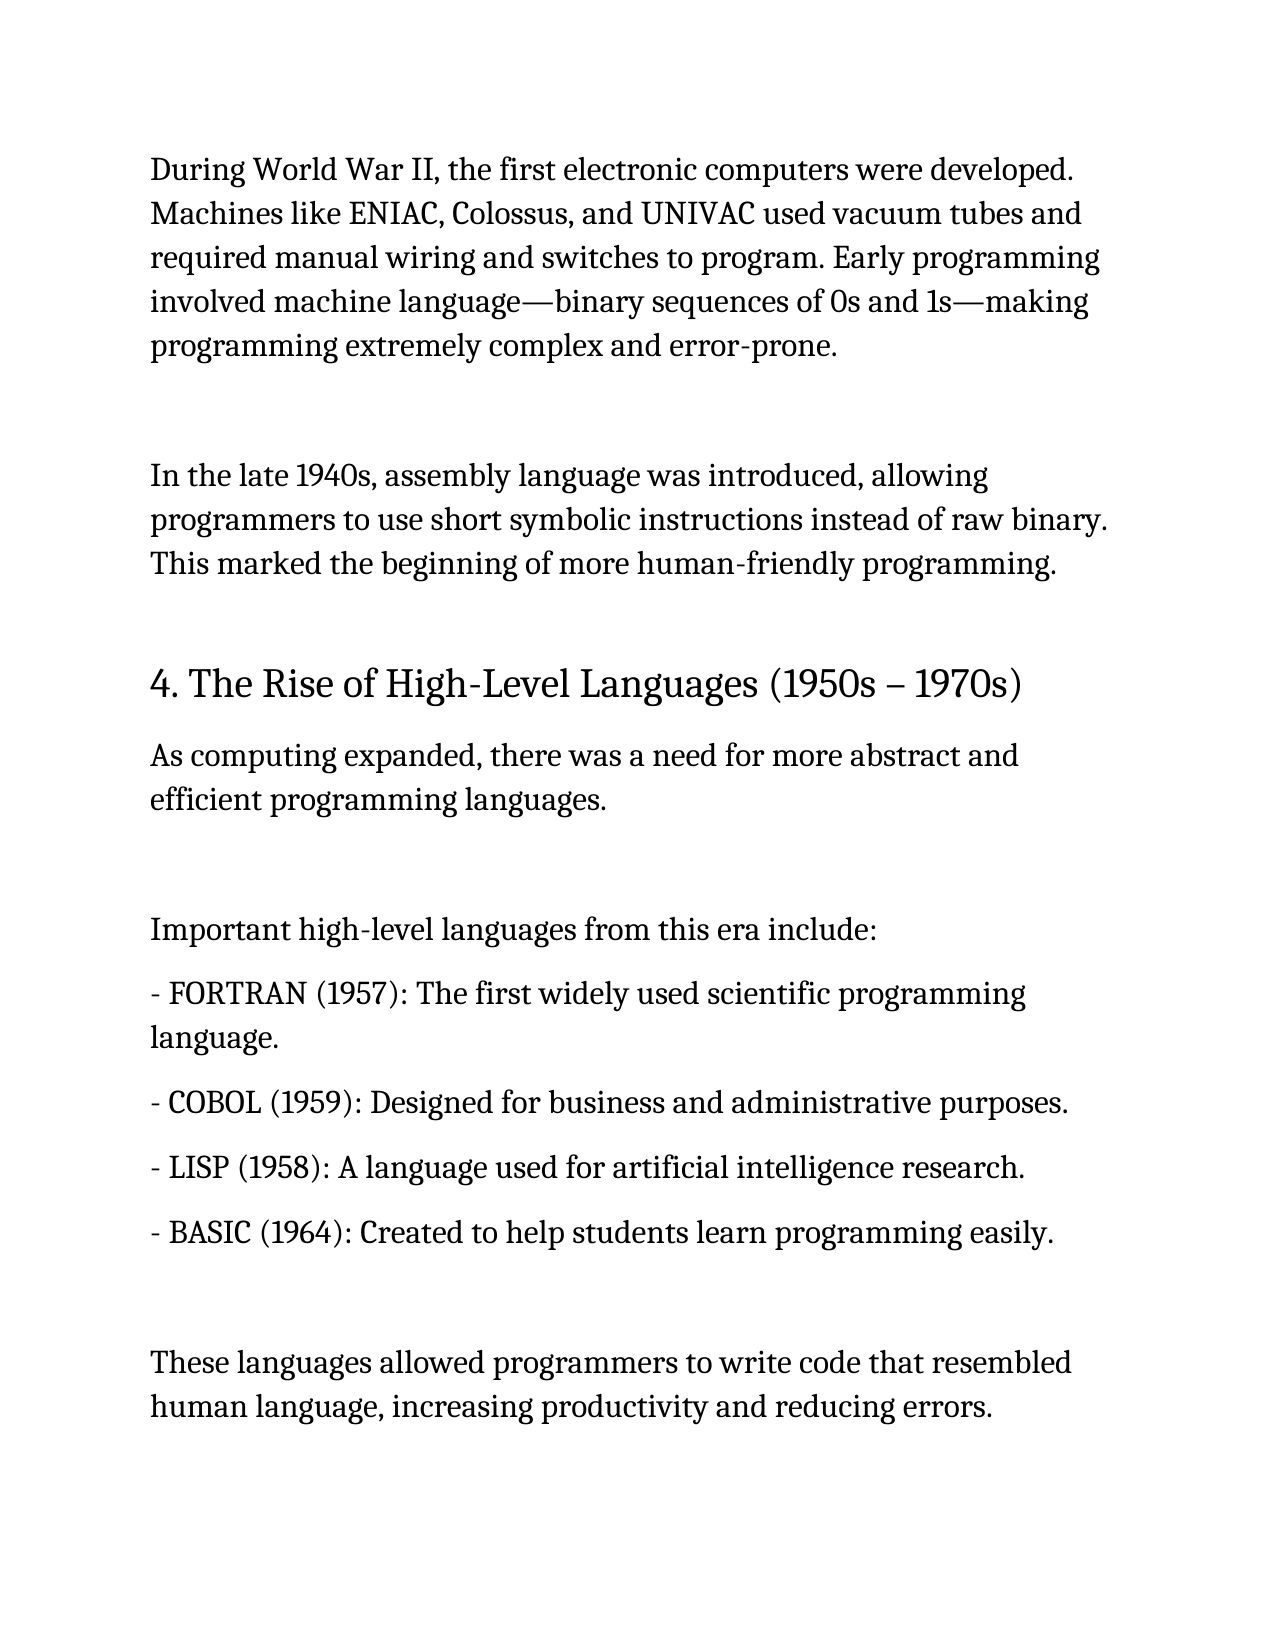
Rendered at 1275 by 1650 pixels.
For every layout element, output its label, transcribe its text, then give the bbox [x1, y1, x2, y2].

text - COBOL (1959): Designed for business and administrative purposes. [150, 1084, 1125, 1122]
text In the late 1940s, assembly language was introduced, allowing programmers to use short symbolic instructions instead of raw binary. This marked the beginning of more human‑friendly programming. [150, 456, 1125, 582]
text During World War II, the first electronic computers were developed. Machines like ENIAC, Colossus, and UNIVAC used vacuum tubes and required manual wiring and switches to program. Early programming involved machine language—binary sequences of 0s and 1s—making programming extremely complex and error‑prone. [150, 150, 1125, 364]
text Important high‑level languages from this era include: [150, 910, 1125, 948]
text - FORTRAN (1957): The first widely used scientific programming language. [150, 975, 1125, 1057]
text - BASIC (1964): Created to help students learn programming easily. [150, 1213, 1125, 1252]
text As computing expanded, there was a need for more abstract and efficient programming languages. [150, 736, 1125, 818]
text - LISP (1958): A language used for artificial intelligence research. [150, 1149, 1125, 1187]
text 4. The Rise of High‑Level Languages (1950s – 1970s) [150, 660, 1125, 708]
text These languages allowed programmers to write code that resembled human language, increasing productivity and reducing errors. [150, 1343, 1125, 1426]
